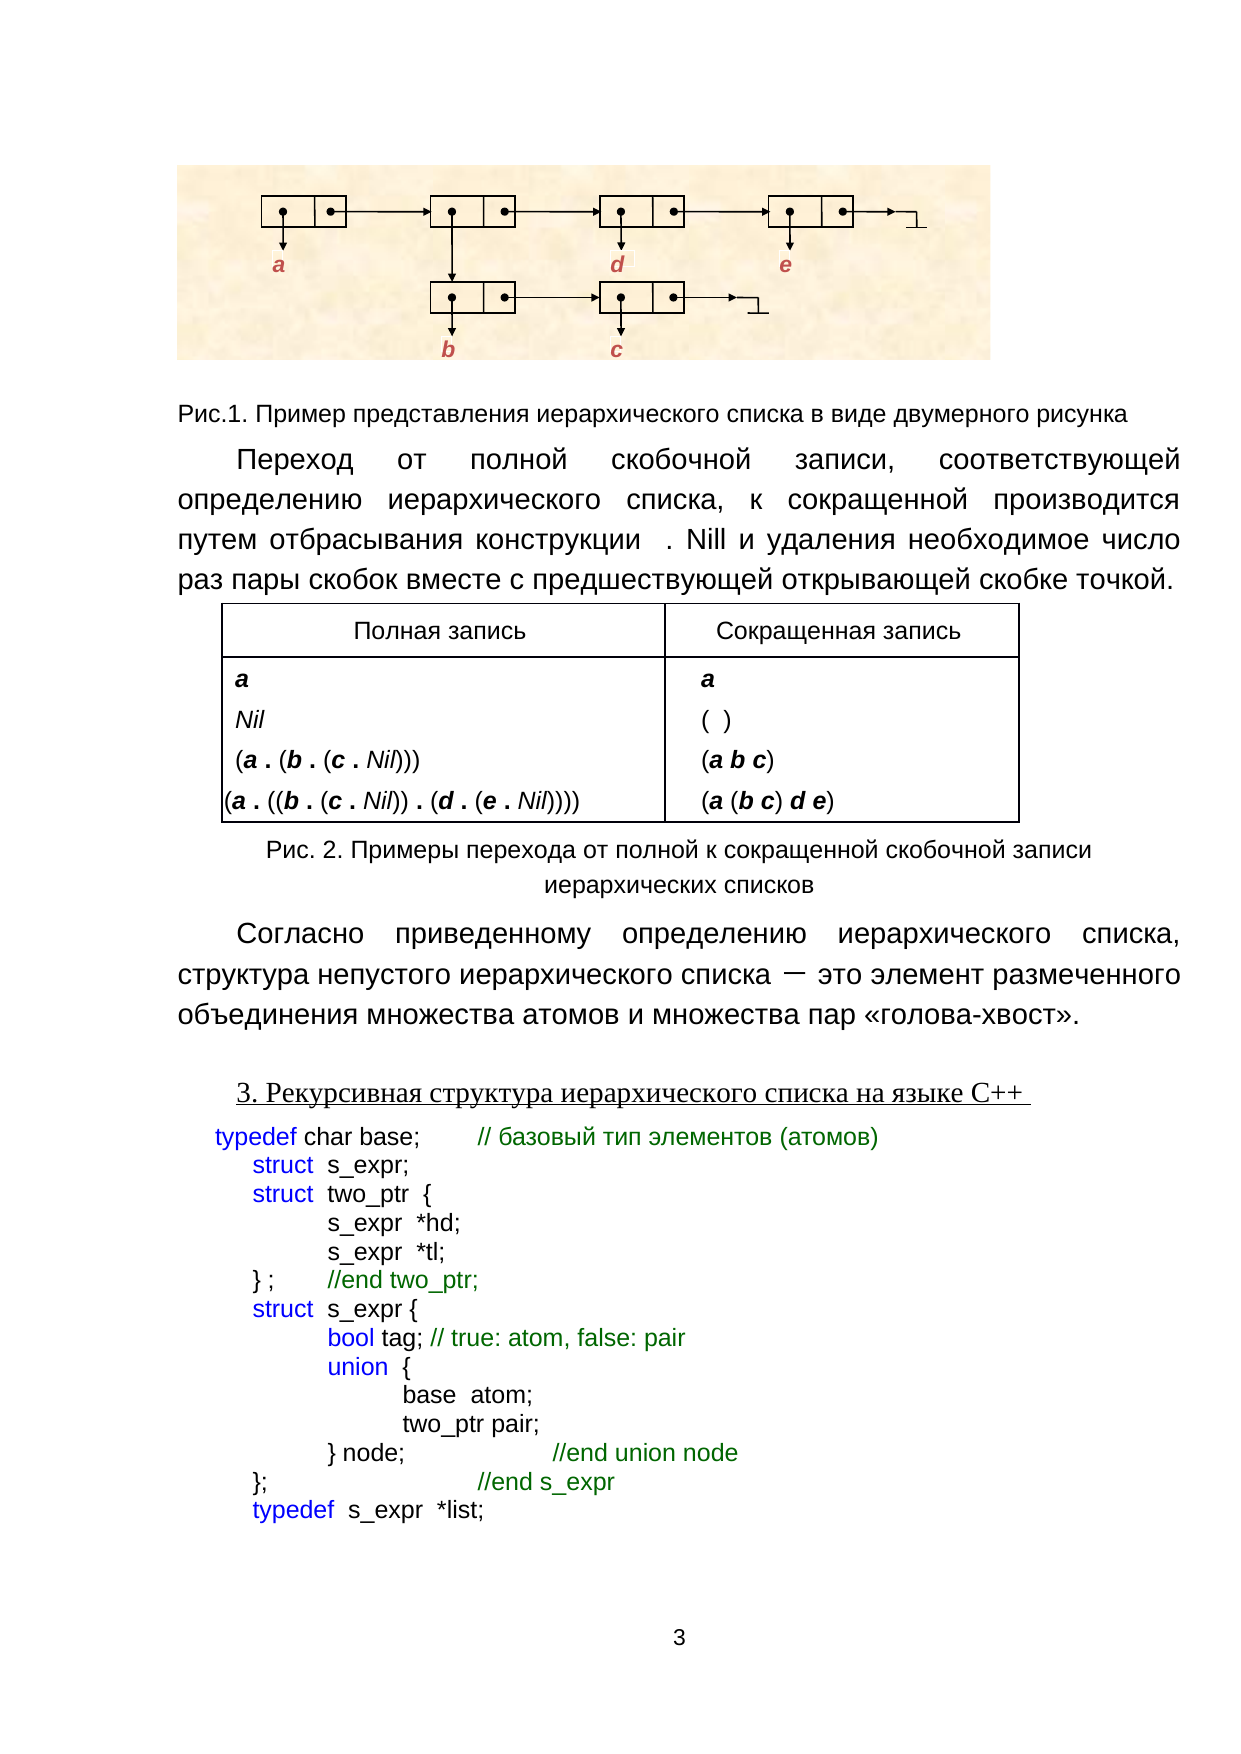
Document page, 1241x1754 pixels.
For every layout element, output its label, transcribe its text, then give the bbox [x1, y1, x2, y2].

table_header Сокращенная запись [666, 604, 1018, 656]
list typedef s_expr *list; [215, 1495, 1181, 1524]
text Рис. [991, 305, 1181, 334]
subtitle 3. Рекурсивная структура иерархического списка на языке С++ [177, 1075, 1181, 1108]
list }; //end s_expr [215, 1467, 1181, 1495]
list bool tag; // true: atom, false: pair [215, 1323, 1181, 1352]
text Рис. 2. Примеры перехода от полной к сокращенной скобочной записи иерархических списков [177, 835, 1181, 898]
list two_ptr pair; [215, 1409, 1181, 1438]
list s_expr *hd; [215, 1208, 1181, 1237]
list s_expr *tl; [215, 1237, 1181, 1265]
table_cell a Nil (a . (b . (c . Nil))) (a . ((b . (c . Nil)) . (d . (e . Nil)))) [223, 658, 664, 821]
text Переход от полной скобочной записи, соответствующей определению иерархического списка, к сокращенной производится путем отбрасывания конструкции . Nill и удаления необходимое число раз пары скобок вместе с предшествующей открывающей скобке точкой. [177, 442, 1181, 596]
list struct s_expr { [215, 1294, 1181, 1323]
list } node; //end union node [215, 1438, 1181, 1467]
list } ; //end two_ptr; [215, 1265, 1181, 1294]
table_header Полная запись [223, 604, 664, 656]
list struct s_expr; [215, 1150, 1181, 1179]
picture [177, 165, 991, 360]
list union { [215, 1352, 1181, 1380]
list typedef char base; // базовый тип элементов (атомов) [215, 1122, 1181, 1150]
text Рис.1. Пример представления иерархического списка в виде двумерного рисунка [177, 399, 1181, 428]
list base atom; [215, 1380, 1181, 1409]
table_cell a ( ) (a b c) (a (b c) d e) [666, 658, 1018, 821]
text Согласно приведенному определению иерархического списка, структура непустого иерархического списка － это элемент размеченного объединения множества атомов и множества пар «голова-хвост». [177, 917, 1181, 1031]
list struct two_ptr { [215, 1179, 1181, 1208]
